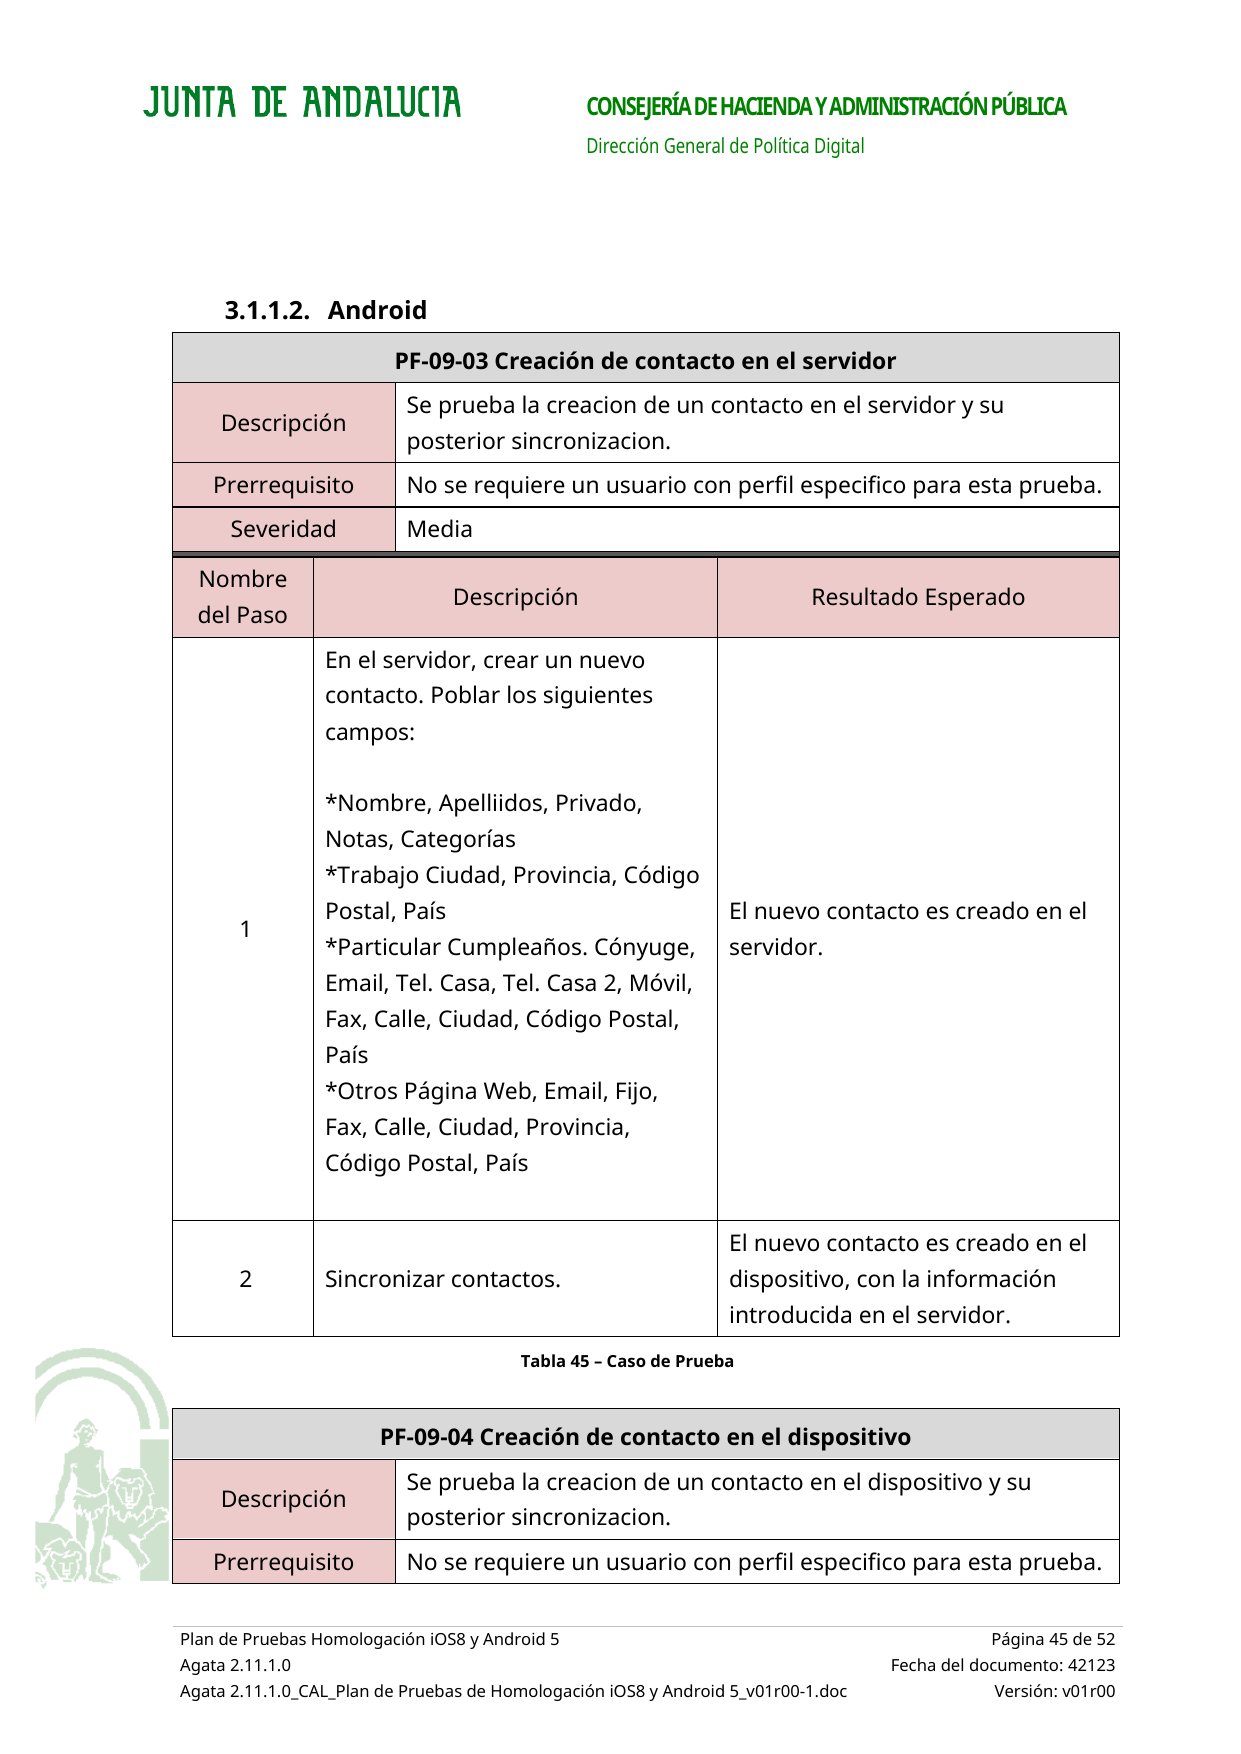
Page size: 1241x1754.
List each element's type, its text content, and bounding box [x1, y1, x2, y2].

table_cell 1 [173, 638, 313, 1220]
table_cell Descripción [314, 558, 717, 637]
table_cell Nombre del Paso [173, 558, 313, 637]
table_cell En el servidor, crear un nuevo contacto. Poblar los siguientes campos: *Nombre, Apelliidos, Privado, Notas, Categorías *Trabajo Ciudad, Provincia, Código Postal, País *Particular Cumpleaños. Cónyuge, Email, Tel. Casa, Tel. Casa 2, Móvil, Fax, Calle, Ciudad, Código Postal, País *Otros Página Web, Email, Fijo, Fax, Calle, Ciudad, Provincia, Código Postal, País [314, 638, 717, 1220]
table_cell Descripción [173, 383, 395, 462]
subtitle Android [224, 292, 1107, 327]
table_cell No se requiere un usuario con perfil especifico para esta prueba. [396, 1540, 1119, 1583]
table_cell El nuevo contacto es creado en el dispositivo, con la información introducida en el servidor. [718, 1221, 1119, 1336]
table_header PF-09-04 Creación de contacto en el dispositivo [173, 1409, 1119, 1458]
table_cell Resultado Esperado [718, 558, 1119, 637]
picture [143, 86, 461, 117]
table_cell Severidad [173, 508, 395, 551]
table_cell [173, 552, 1119, 556]
table_cell No se requiere un usuario con perfil especifico para esta prueba. [396, 463, 1119, 506]
text Tabla 45 – Caso de Prueba [170, 1349, 1107, 1372]
table_cell Prerrequisito [173, 463, 395, 506]
table_cell 2 [173, 1221, 313, 1336]
table_cell Descripción [173, 1460, 395, 1538]
table_cell Prerrequisito [173, 1540, 395, 1583]
table_cell Se prueba la creacion de un contacto en el servidor y su posterior sincronizacion. [396, 383, 1119, 462]
table_cell Se prueba la creacion de un contacto en el dispositivo y su posterior sincronizacion. [396, 1460, 1119, 1538]
table_cell El nuevo contacto es creado en el servidor. [718, 638, 1119, 1220]
table_header PF-09-03 Creación de contacto en el servidor [173, 333, 1119, 382]
table_cell Sincronizar contactos. [314, 1221, 717, 1336]
table_cell Media [396, 508, 1119, 551]
